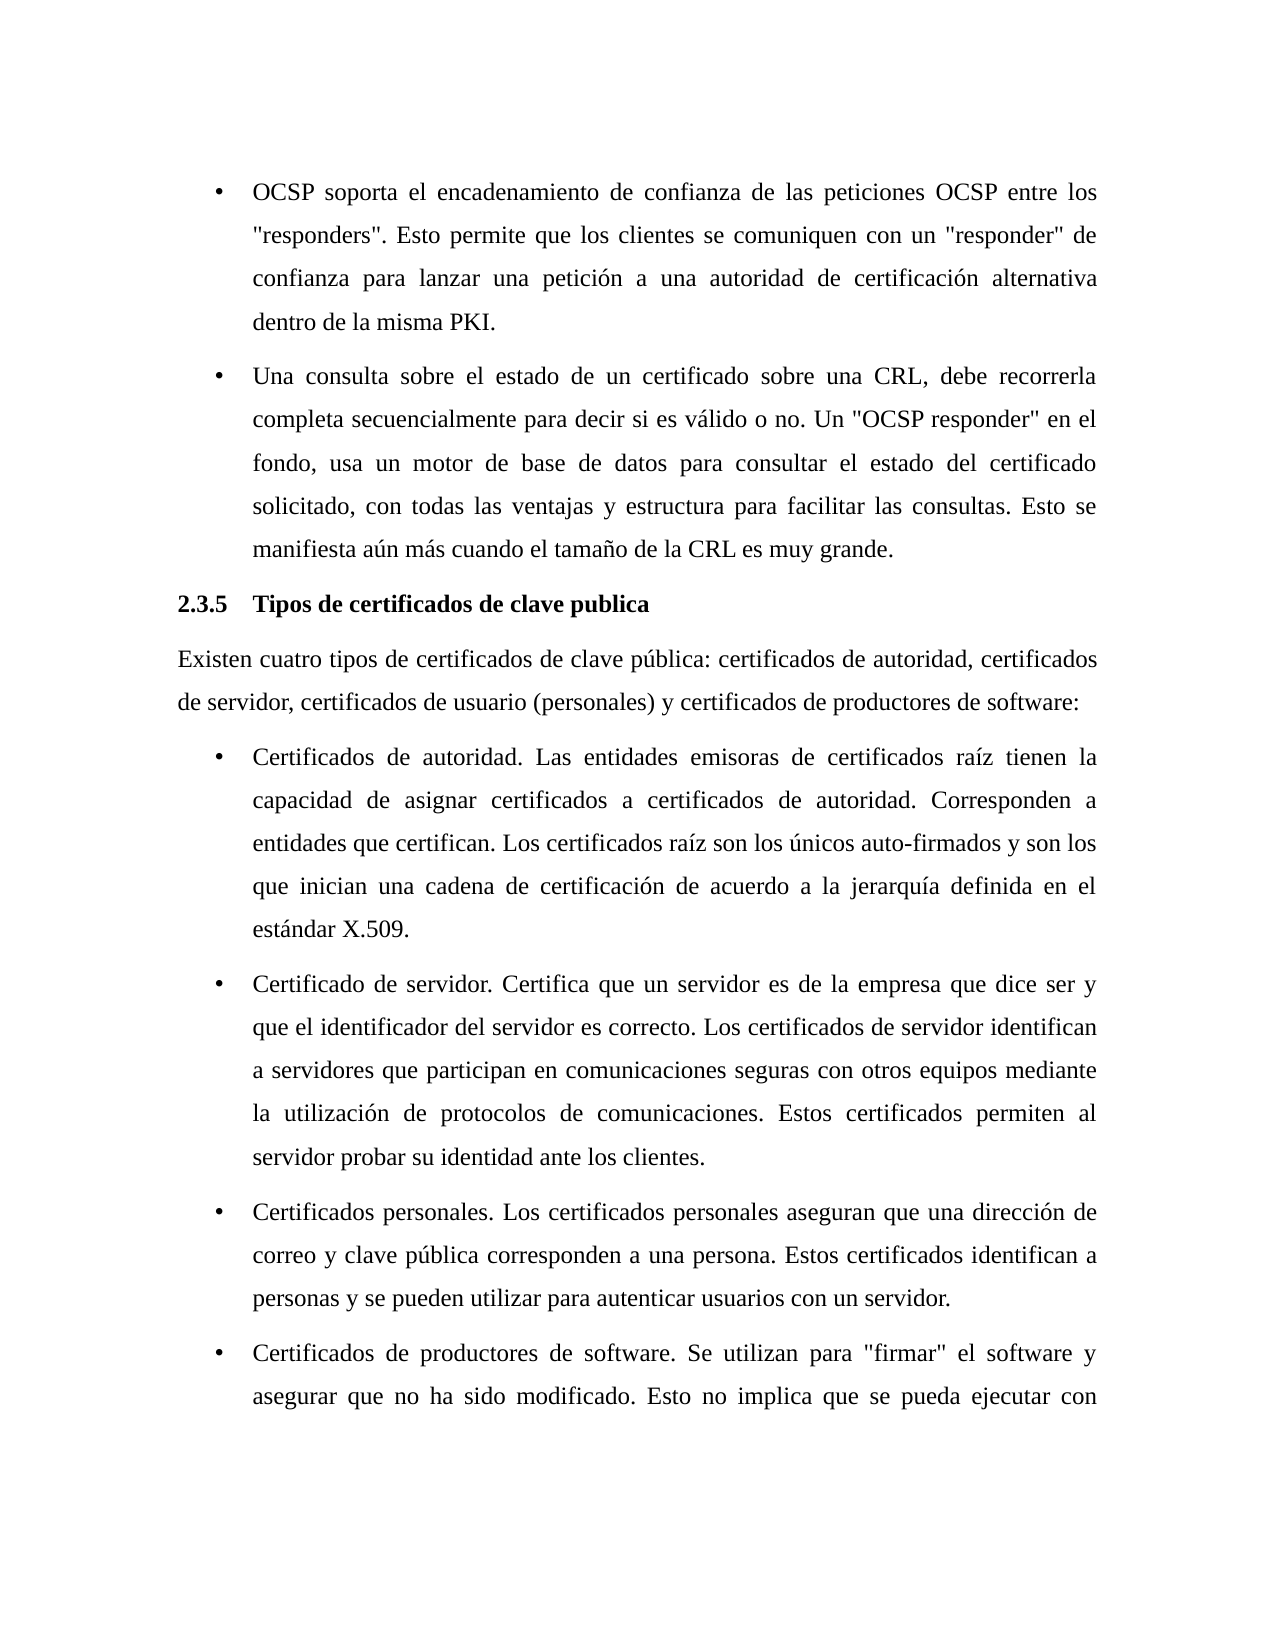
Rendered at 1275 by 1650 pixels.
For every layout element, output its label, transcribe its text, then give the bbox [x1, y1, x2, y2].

text Existen cuatro tipos de certificados de clave pública: certificados de autoridad, certificados de servidor, certificados de usuario (personales) y certificados de productores de software: [177, 644, 1098, 716]
list Certificados de autoridad. Las entidades emisoras de certificados raíz tienen la capacidad de asignar certificados a certificados de autoridad. Corresponden a entidades que certifican. Los certificados raíz son los únicos auto-firmados y son los que inician una cadena de certificación de acuerdo a la jerarquía definida en el estándar X.509. [215, 742, 1098, 943]
list Certificado de servidor. Certifica que un servidor es de la empresa que dice ser y que el identificador del servidor es correcto. Los certificados de servidor identifican a servidores que participan en comunicaciones seguras con otros equipos mediante la utilización de protocolos de comunicaciones. Estos certificados permiten al servidor probar su identidad ante los clientes. [215, 969, 1098, 1170]
list Certificados de productores de software. Se utilizan para "firmar" el software y asegurar que no ha sido modificado. Esto no implica que se pueda ejecutar con [215, 1338, 1098, 1409]
list Una consulta sobre el estado de un certificado sobre una CRL, debe recorrerla completa secuencialmente para decir si es válido o no. Un "OCSP responder" en el fondo, usa un motor de base de datos para consultar el estado del certificado solicitado, con todas las ventajas y estructura para facilitar las consultas. Esto se manifiesta aún más cuando el tamaño de la CRL es muy grande. [215, 361, 1098, 563]
list Certificados personales. Los certificados personales aseguran que una dirección de correo y clave pública corresponden a una persona. Estos certificados identifican a personas y se pueden utilizar para autenticar usuarios con un servidor. [215, 1197, 1098, 1312]
list OCSP soporta el encadenamiento de confianza de las peticiones OCSP entre los "responders". Esto permite que los clientes se comuniquen con un "responder" de confianza para lanzar una petición a una autoridad de certificación alternativa dentro de la misma PKI. [215, 177, 1098, 335]
subtitle Tipos de certificados de clave publica [177, 589, 1098, 618]
